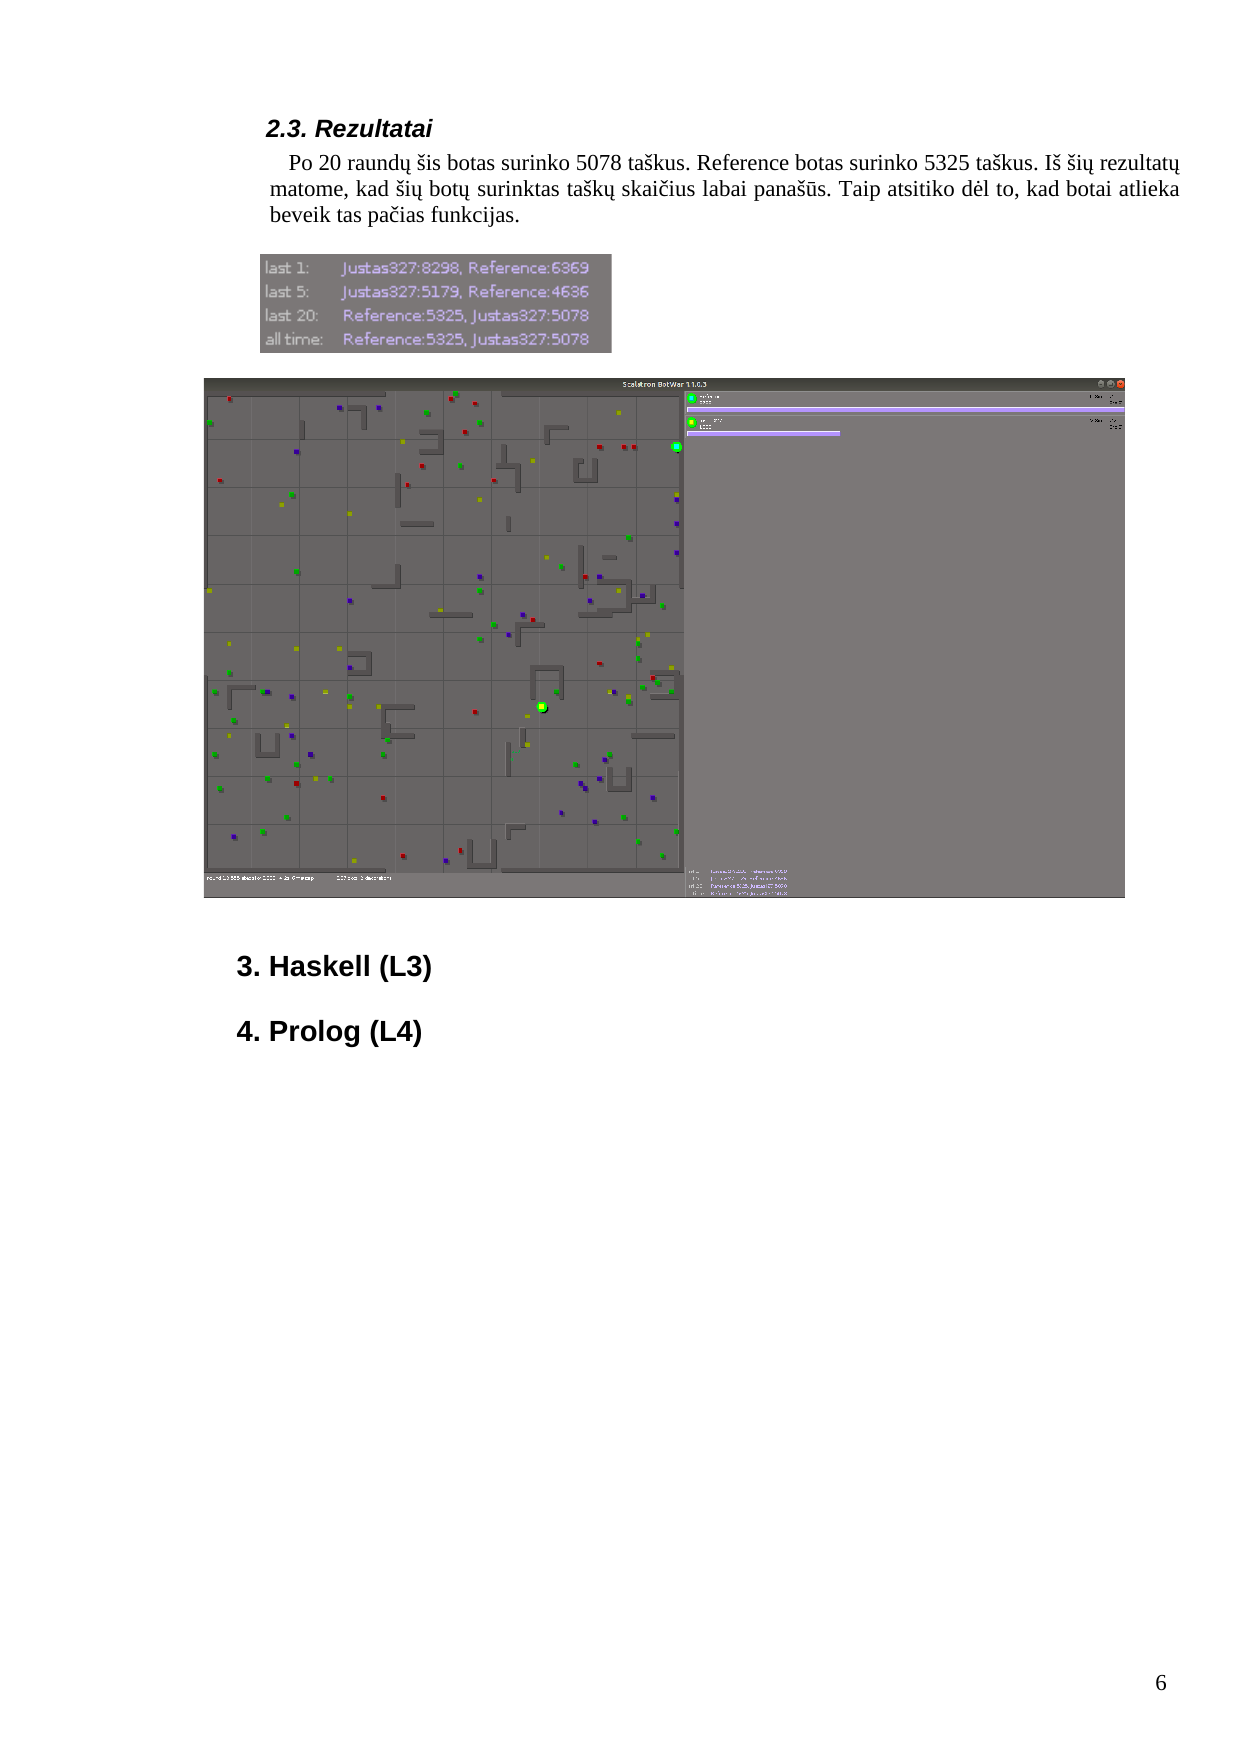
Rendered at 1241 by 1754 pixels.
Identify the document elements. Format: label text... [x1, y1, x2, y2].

subtitle Prolog (L4) [236, 1014, 1181, 1048]
picture [260, 254, 612, 353]
subtitle Rezultatai [266, 114, 1181, 142]
subtitle Haskell (L3) [236, 949, 1181, 983]
picture [203, 378, 1125, 898]
text Po 20 raundų šis botas surinko 5078 taškus. Reference botas surinko 5325 taškus. Iš šių rezultatų matome, kad šių botų surinktas taškų skaičius labai panašūs. Taip atsitiko dėl to, kad botai atlieka beveik tas pačias funkcijas. [269, 149, 1181, 228]
